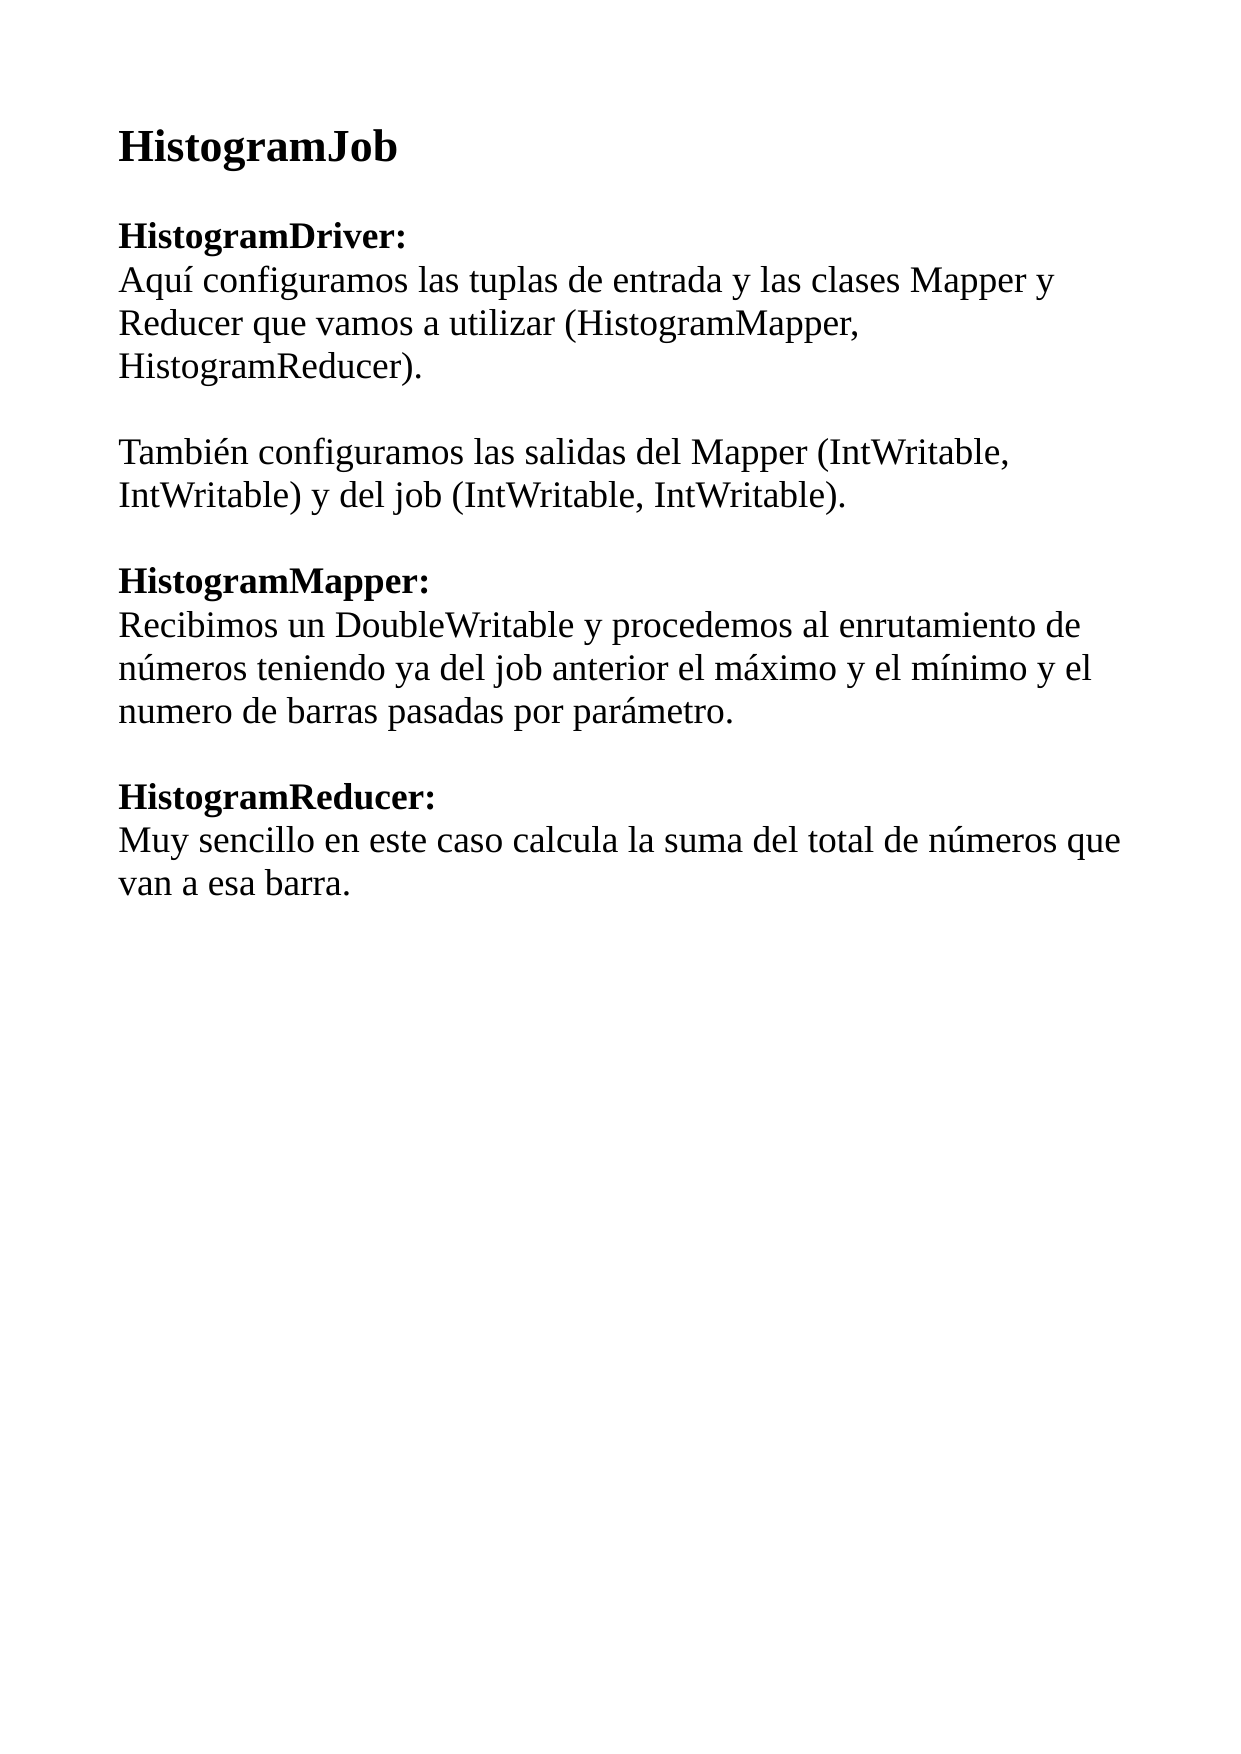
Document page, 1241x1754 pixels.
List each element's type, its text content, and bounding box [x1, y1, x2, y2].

text Muy sencillo en este caso calcula la suma del total de números que van a esa barra. [118, 818, 1122, 904]
text HistogramMapper: [118, 559, 1122, 602]
text Recibimos un DoubleWritable y procedemos al enrutamiento de números teniendo ya del job anterior el máximo y el mínimo y el numero de barras pasadas por parámetro. [118, 602, 1122, 731]
text También configuramos las salidas del Mapper (IntWritable, IntWritable) y del job (IntWritable, IntWritable). [118, 429, 1122, 516]
text HistogramReducer: [118, 774, 1122, 818]
text Aquí configuramos las tuplas de entrada y las clases Mapper y Reducer que vamos a utilizar (HistogramMapper, HistogramReducer). [118, 257, 1122, 386]
text HistogramDriver: [118, 214, 1122, 257]
text HistogramJob [118, 118, 1122, 171]
